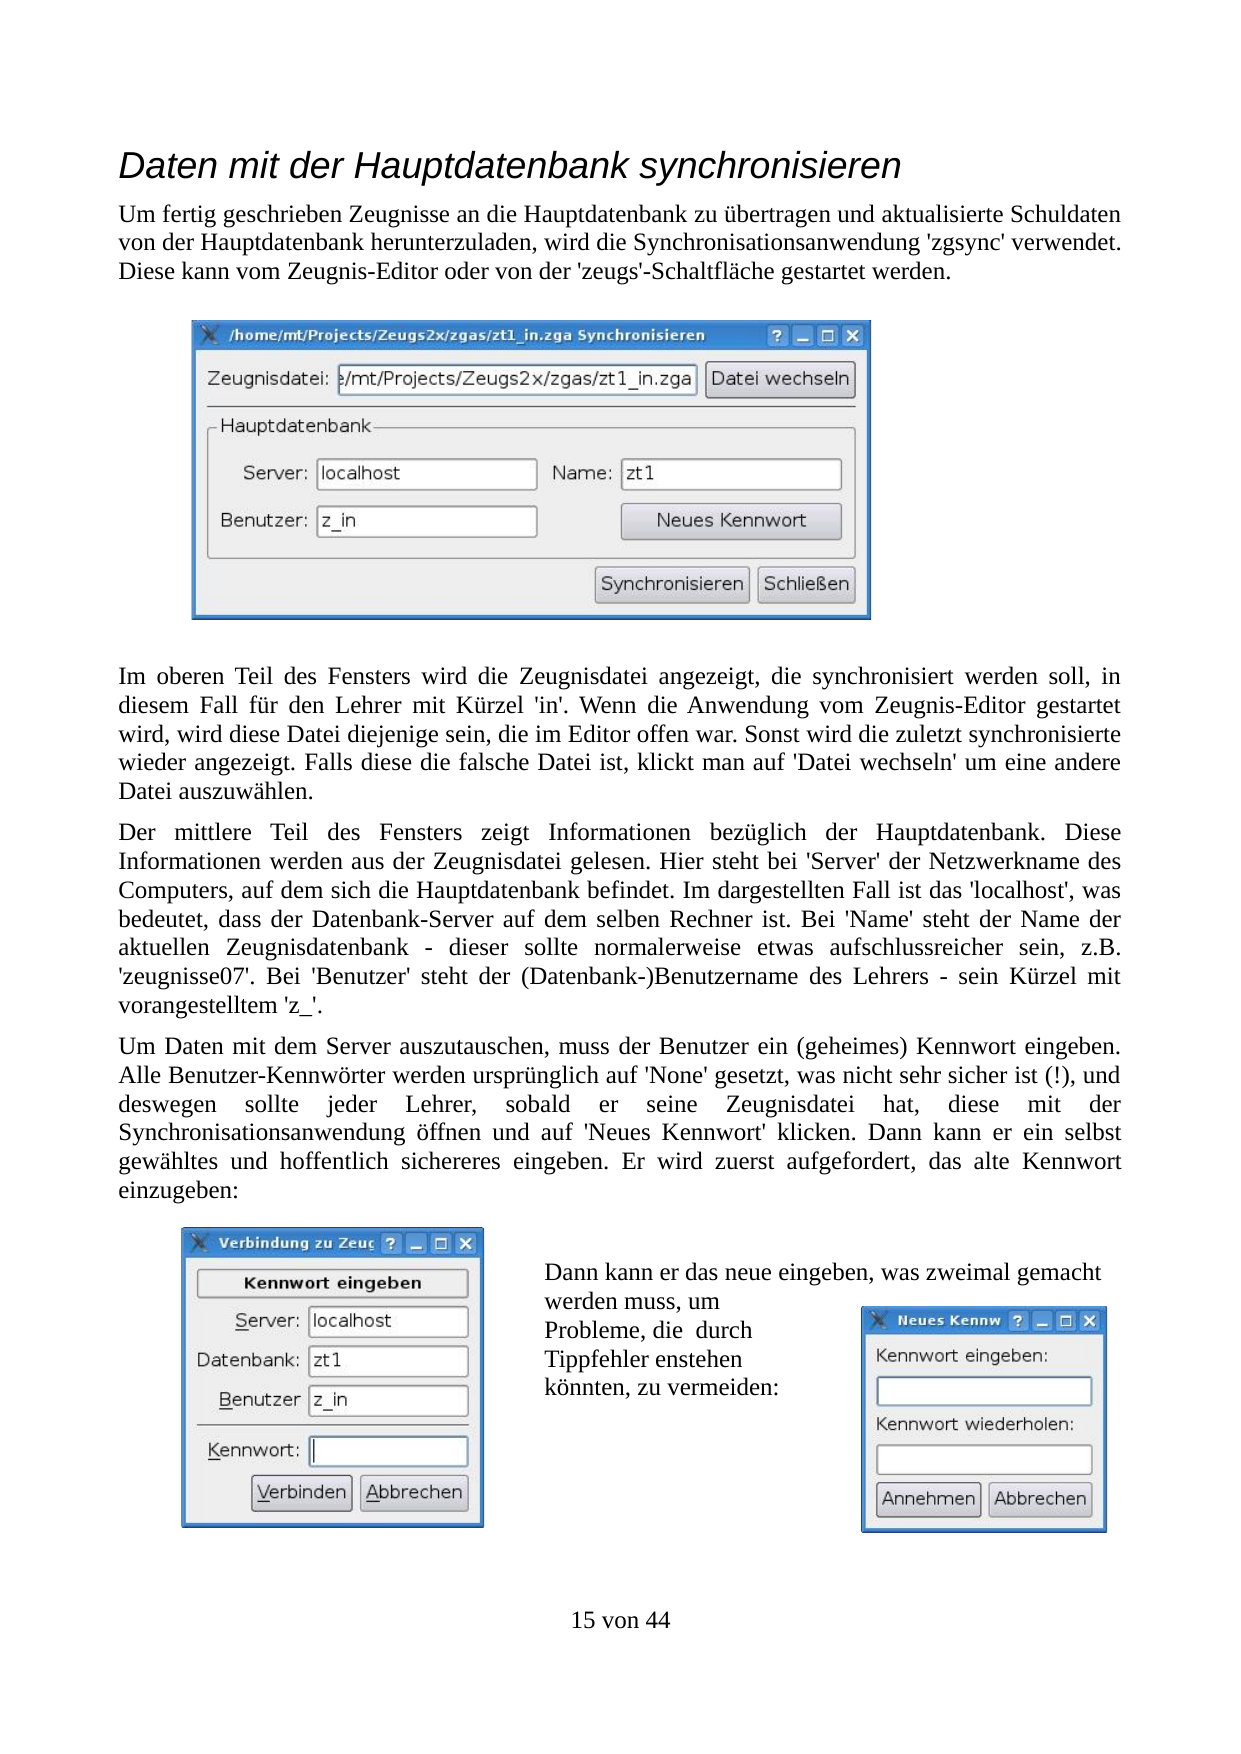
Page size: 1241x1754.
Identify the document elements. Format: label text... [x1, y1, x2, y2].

picture [861, 1306, 1108, 1533]
picture [191, 320, 872, 620]
text Dann kann er das neue eingeben, was zweimal gemacht werden muss, um Probleme, die durch Tippfehler enstehen könnten, zu vermeiden: [485, 1257, 1122, 1401]
text Im oberen Teil des Fensters wird die Zeugnisdatei angezeigt, die synchronisiert werden soll, in diesem Fall für den Lehrer mit Kürzel 'in'. Wenn die Anwendung vom Zeugnis-Editor gestartet wird, wird diese Datei diejenige sein, die im Editor offen war. Sonst wird die zuletzt synchronisierte wieder angezeigt. Falls diese die falsche Datei ist, klickt man auf 'Datei wechseln' um eine andere Datei auszuwählen. [118, 661, 1122, 805]
picture [181, 1227, 485, 1528]
text Um Daten mit dem Server auszutauschen, muss der Benutzer ein (geheimes) Kennwort eingeben. Alle Benutzer-Kennwörter werden ursprünglich auf 'None' gesetzt, was nicht sehr sicher ist (!), und deswegen sollte jeder Lehrer, sobald er seine Zeugnisdatei hat, diese mit der Synchronisationsanwendung öffnen und auf 'Neues Kennwort' klicken. Dann kann er ein selbst gewähltes und hoffentlich sichereres eingeben. Er wird zuerst aufgefordert, das alte Kennwort einzugeben: [118, 1031, 1122, 1204]
text [118, 1257, 181, 1401]
subtitle Daten mit der Hauptdatenbank synchronisieren [118, 143, 1122, 186]
text Der mittlere Teil des Fensters zeigt Informationen bezüglich der Hauptdatenbank. Diese Informationen werden aus der Zeugnisdatei gelesen. Hier steht bei 'Server' der Netzwerkname des Computers, auf dem sich die Hauptdatenbank befindet. Im dargestellten Fall ist das 'localhost', was bedeutet, dass der Datenbank-Server auf dem selben Rechner ist. Bei 'Name' steht der Name der aktuellen Zeugnisdatenbank - dieser sollte normalerweise etwas aufschlussreicher sein, z.B. 'zeugnisse07'. Bei 'Benutzer' steht der (Datenbank-)Benutzername des Lehrers - sein Kürzel mit vorangestelltem 'z_'. [118, 817, 1122, 1019]
text Um fertig geschrieben Zeugnisse an die Hauptdatenbank zu übertragen und aktualisierte Schuldaten von der Hauptdatenbank herunterzuladen, wird die Synchronisationsanwendung 'zgsync' verwendet. Diese kann vom Zeugnis-Editor oder von der 'zeugs'-Schaltfläche gestartet werden. [118, 199, 1122, 285]
